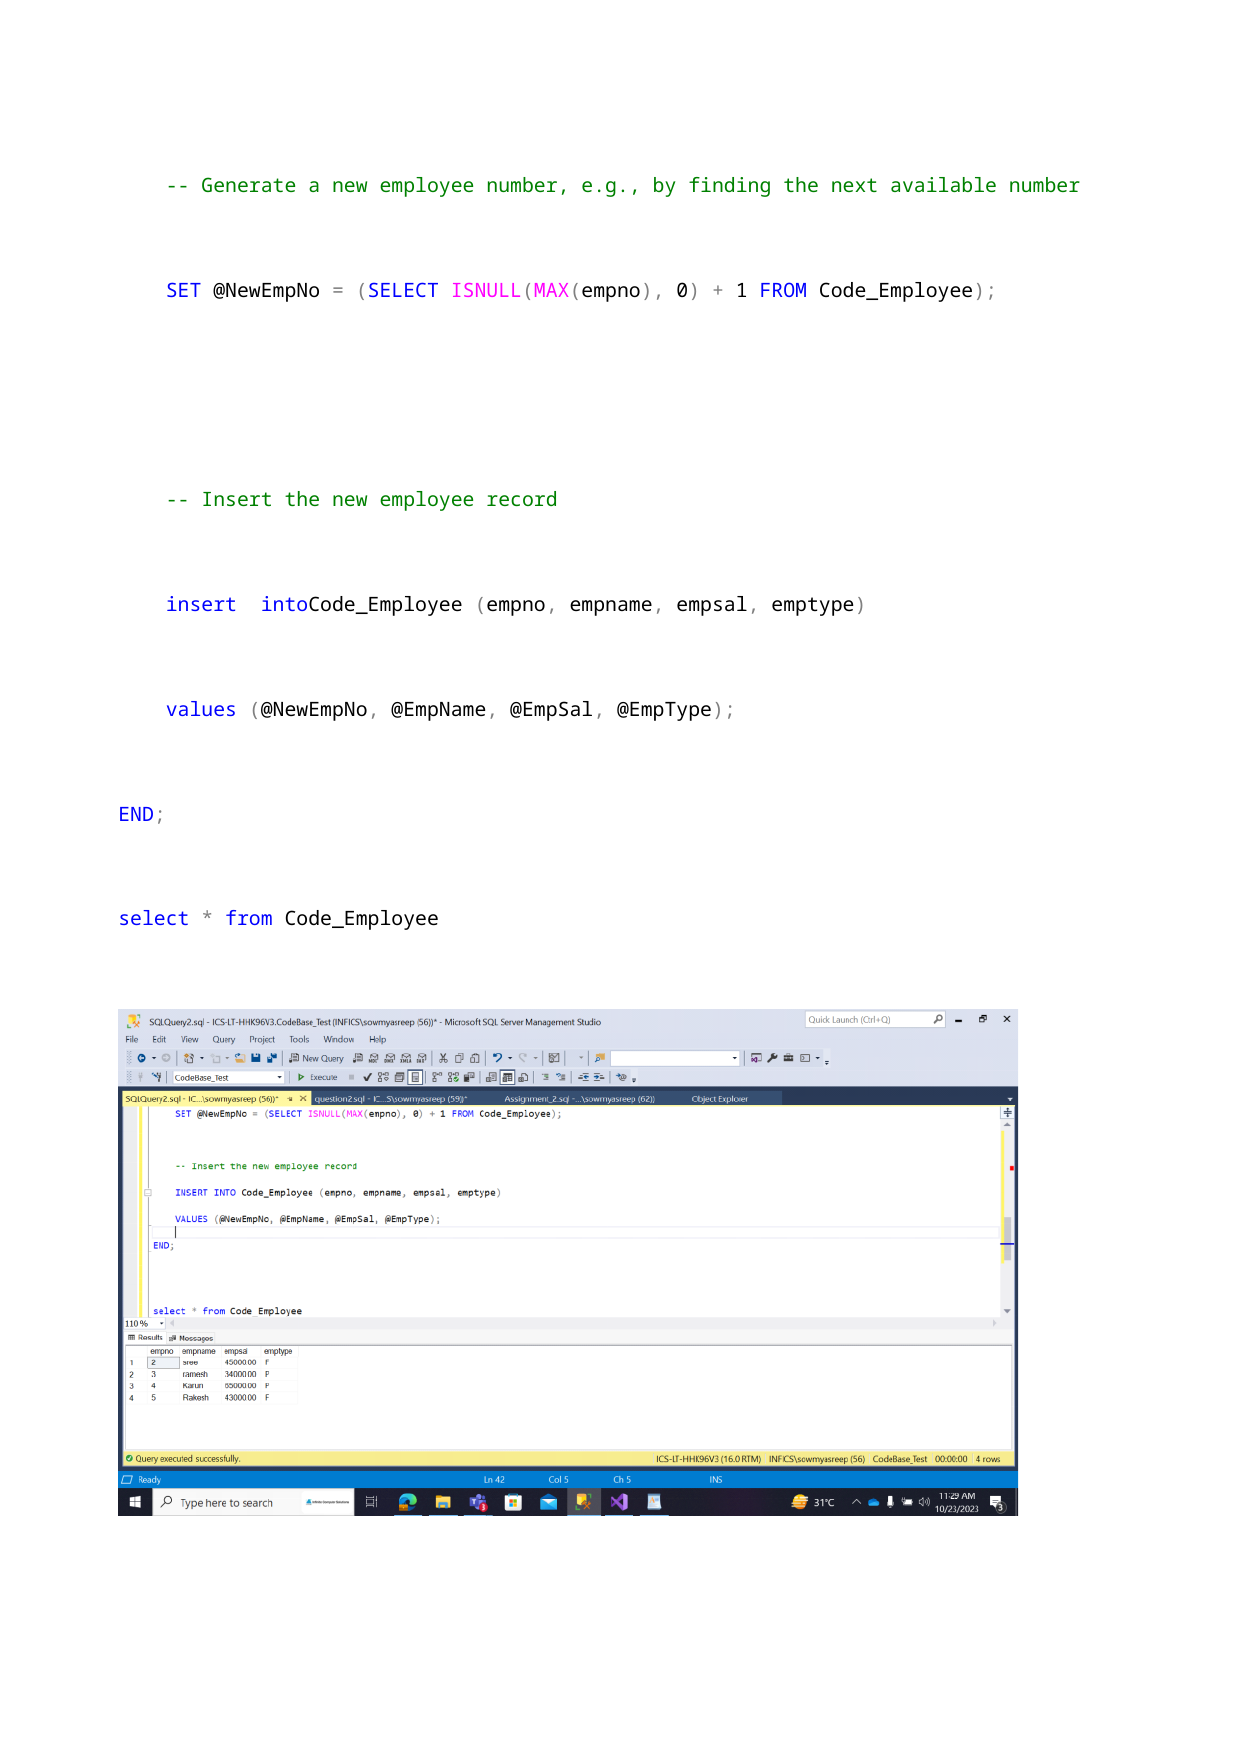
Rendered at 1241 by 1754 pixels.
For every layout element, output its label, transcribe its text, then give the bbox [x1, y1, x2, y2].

text SET @NewEmpNo = (SELECT ISNULL(MAX(empno), 0) + 1 FROM Code_Employee); [118, 276, 1122, 303]
text -- Insert the new employee record [118, 486, 1122, 512]
text END; [118, 800, 1122, 827]
text select * from Code_Employee [118, 905, 1122, 932]
text -- Generate a new employee number, e.g., by finding the next available number [118, 171, 1122, 198]
text insert intoCode_Employee (empno, empname, empsal, emptype) [118, 590, 1122, 617]
text values (@NewEmpNo, @EmpName, @EmpSal, @EmpType); [118, 695, 1122, 722]
